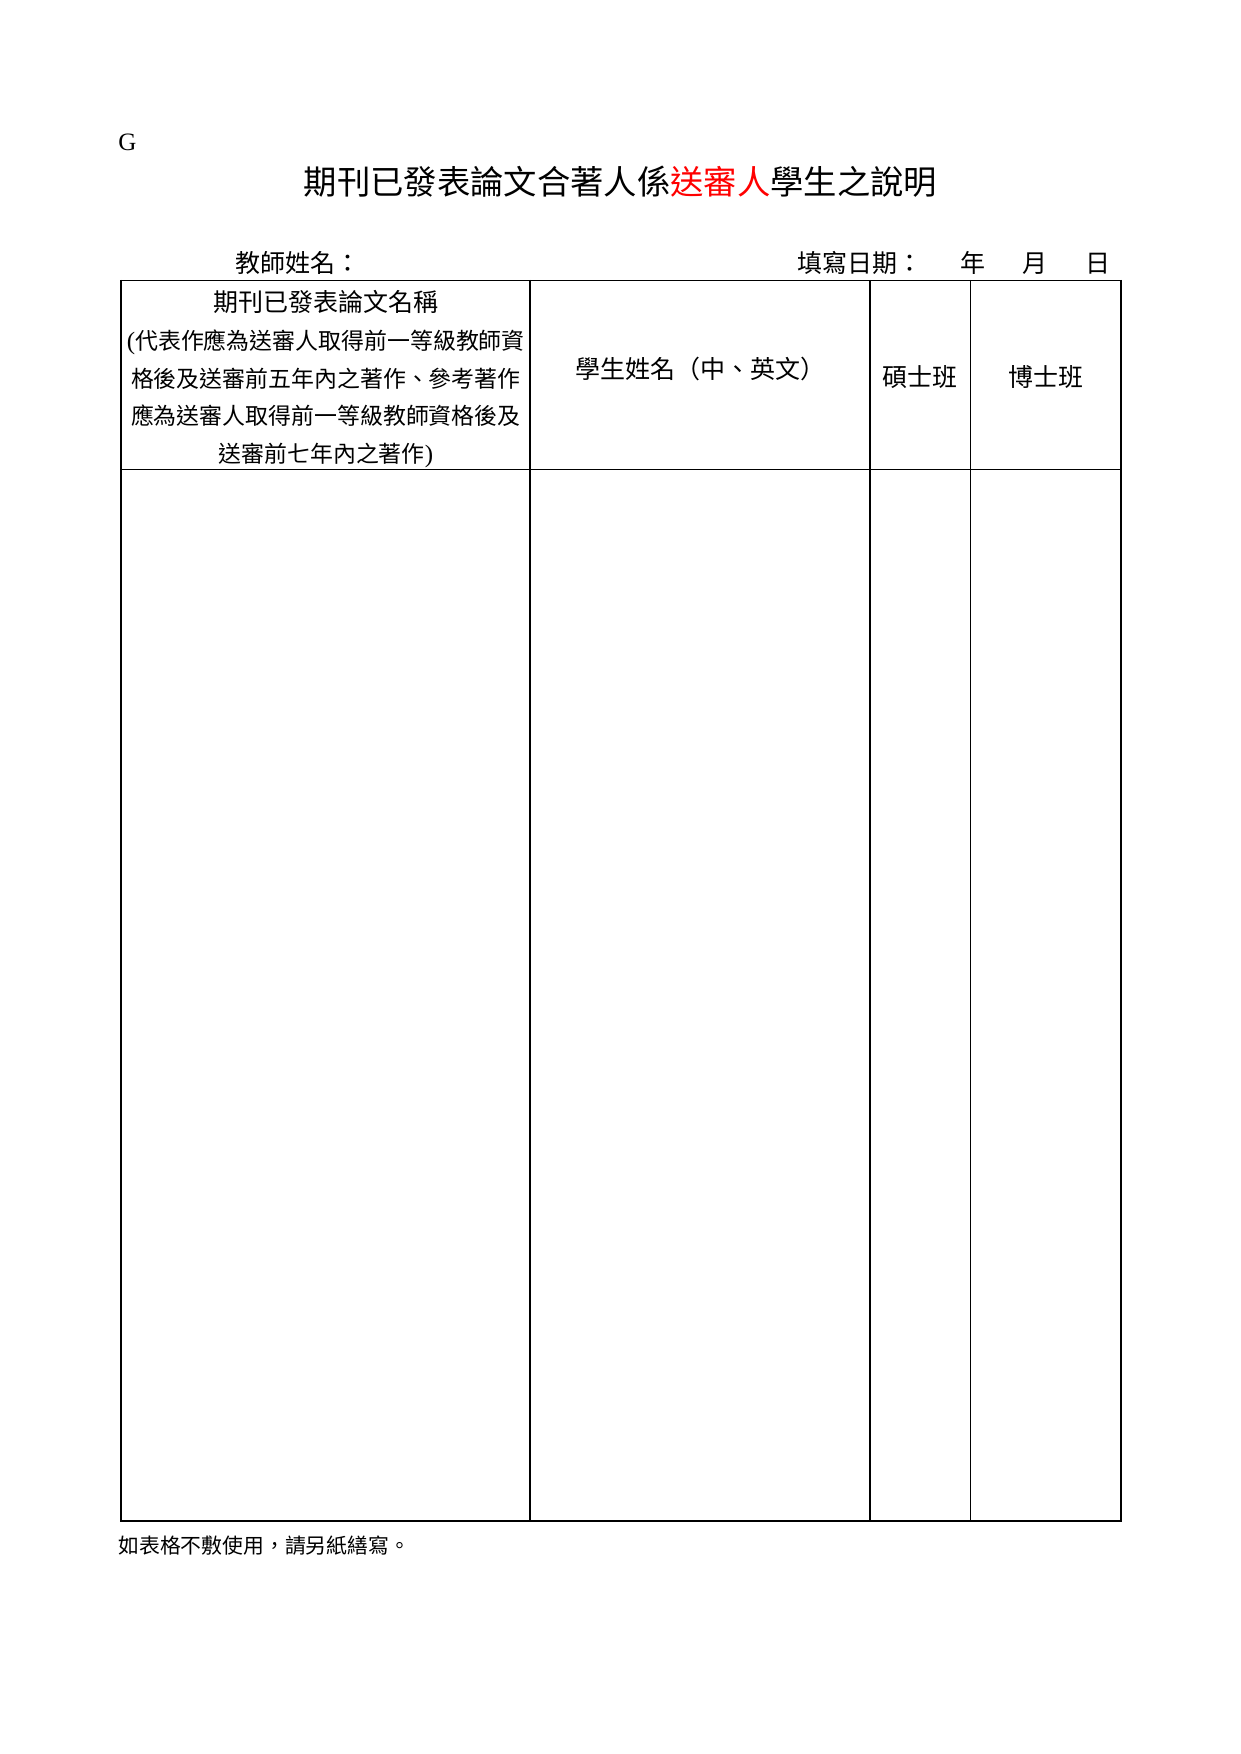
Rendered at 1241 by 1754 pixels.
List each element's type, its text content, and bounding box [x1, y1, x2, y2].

table_header 期刊已發表論文名稱 (代表作應為送審人取得前一等級教師資格後及送審前五年內之著作、參考著作應為送審人取得前一等級教師資格後及送審前七年內之著作) [122, 281, 529, 469]
table_header 博士班 [971, 281, 1120, 469]
text 教師姓名： 填寫日期： 年 月 日 [118, 242, 1122, 280]
text G [118, 118, 1122, 156]
table_cell [122, 470, 529, 1520]
table_cell [971, 470, 1120, 1520]
text 如表格不敷使用，請另紙繕寫。 [118, 1522, 1122, 1559]
table_header 學生姓名（中、英文） [531, 281, 869, 469]
table_cell [871, 470, 970, 1520]
text 期刊已發表論文合著人係送審人學生之說明 [118, 156, 1122, 204]
table_header 碩士班 [871, 281, 970, 469]
table_cell [531, 470, 869, 1520]
